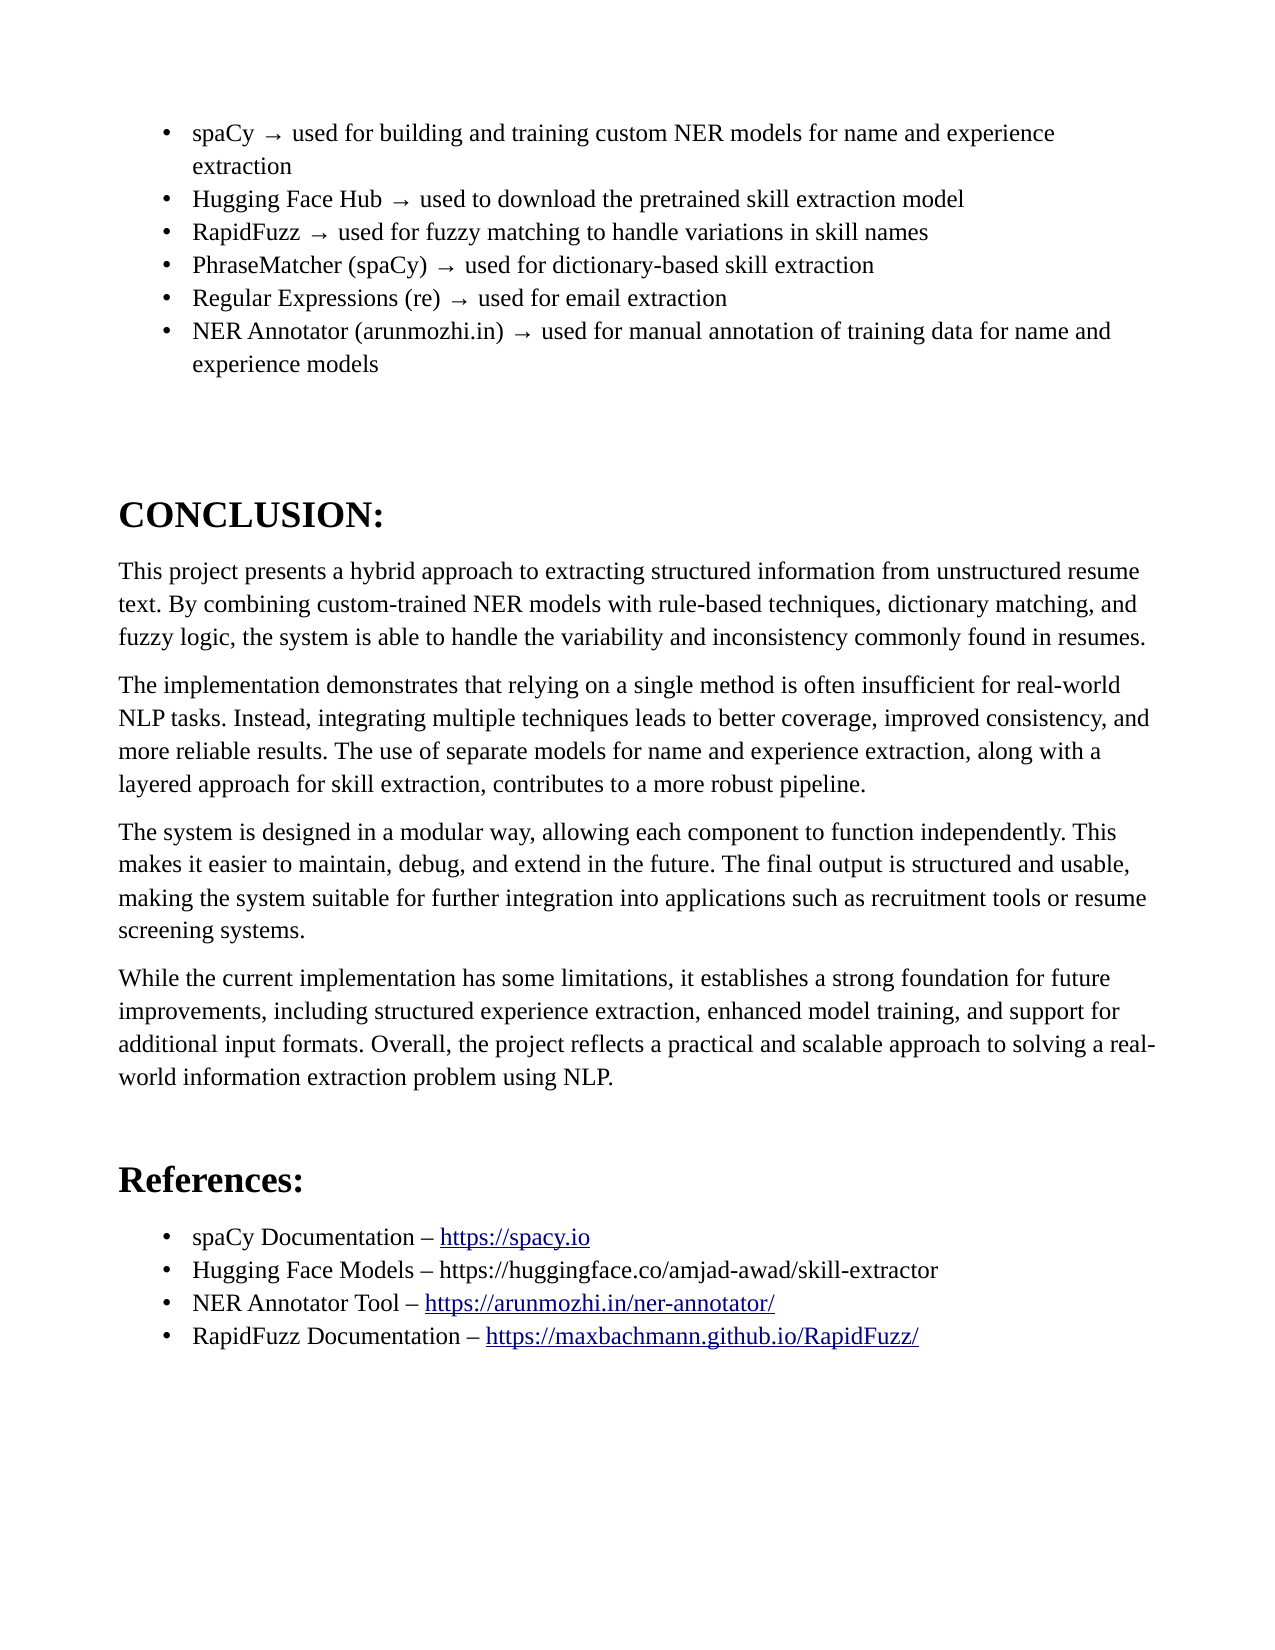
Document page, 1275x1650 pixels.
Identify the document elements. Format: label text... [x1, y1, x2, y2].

list RapidFuzz Documentation – https://maxbachmann.github.io/RapidFuzz/ [162, 1321, 1157, 1349]
list Regular Expressions (re) → used for email extraction [162, 283, 1157, 312]
list Hugging Face Hub → used to download the pretrained skill extraction model [162, 184, 1157, 213]
text While the current implementation has some limitations, it establishes a strong foundation for future improvements, including structured experience extraction, enhanced model training, and support for additional input formats. Overall, the project reflects a practical and scalable approach to solving a real-world information extraction problem using NLP. [118, 963, 1157, 1091]
text The system is designed in a modular way, allowing each component to function independently. This makes it easier to maintain, debug, and extend in the future. The final output is structured and usable, making the system suitable for further integration into applications such as recruitment tools or resume screening systems. [118, 817, 1157, 944]
list Hugging Face Models – https://huggingface.co/amjad-awad/skill-extractor [162, 1255, 1157, 1283]
list spaCy Documentation – https://spacy.io [162, 1222, 1157, 1250]
text This project presents a hybrid approach to extracting structured information from unstructured resume text. By combining custom-trained NER models with rule-based techniques, dictionary matching, and fuzzy logic, the system is able to handle the variability and inconsistency commonly found in resumes. [118, 556, 1157, 651]
text CONCLUSION: [118, 492, 1157, 535]
text The implementation demonstrates that relying on a single method is often insufficient for real-world NLP tasks. Instead, integrating multiple techniques leads to better coverage, improved consistency, and more reliable results. The use of separate models for name and experience extraction, along with a layered approach for skill extraction, contributes to a more robust pipeline. [118, 670, 1157, 798]
list RapidFuzz → used for fuzzy matching to handle variations in skill names [162, 217, 1157, 246]
list spaCy → used for building and training custom NER models for name and experience extraction [162, 118, 1157, 180]
text References: [118, 1157, 1157, 1201]
list NER Annotator (arunmozhi.in) → used for manual annotation of training data for name and experience models [162, 316, 1157, 378]
list PhraseMatcher (spaCy) → used for dictionary-based skill extraction [162, 250, 1157, 279]
list NER Annotator Tool – https://arunmozhi.in/ner-annotator/ [162, 1288, 1157, 1316]
